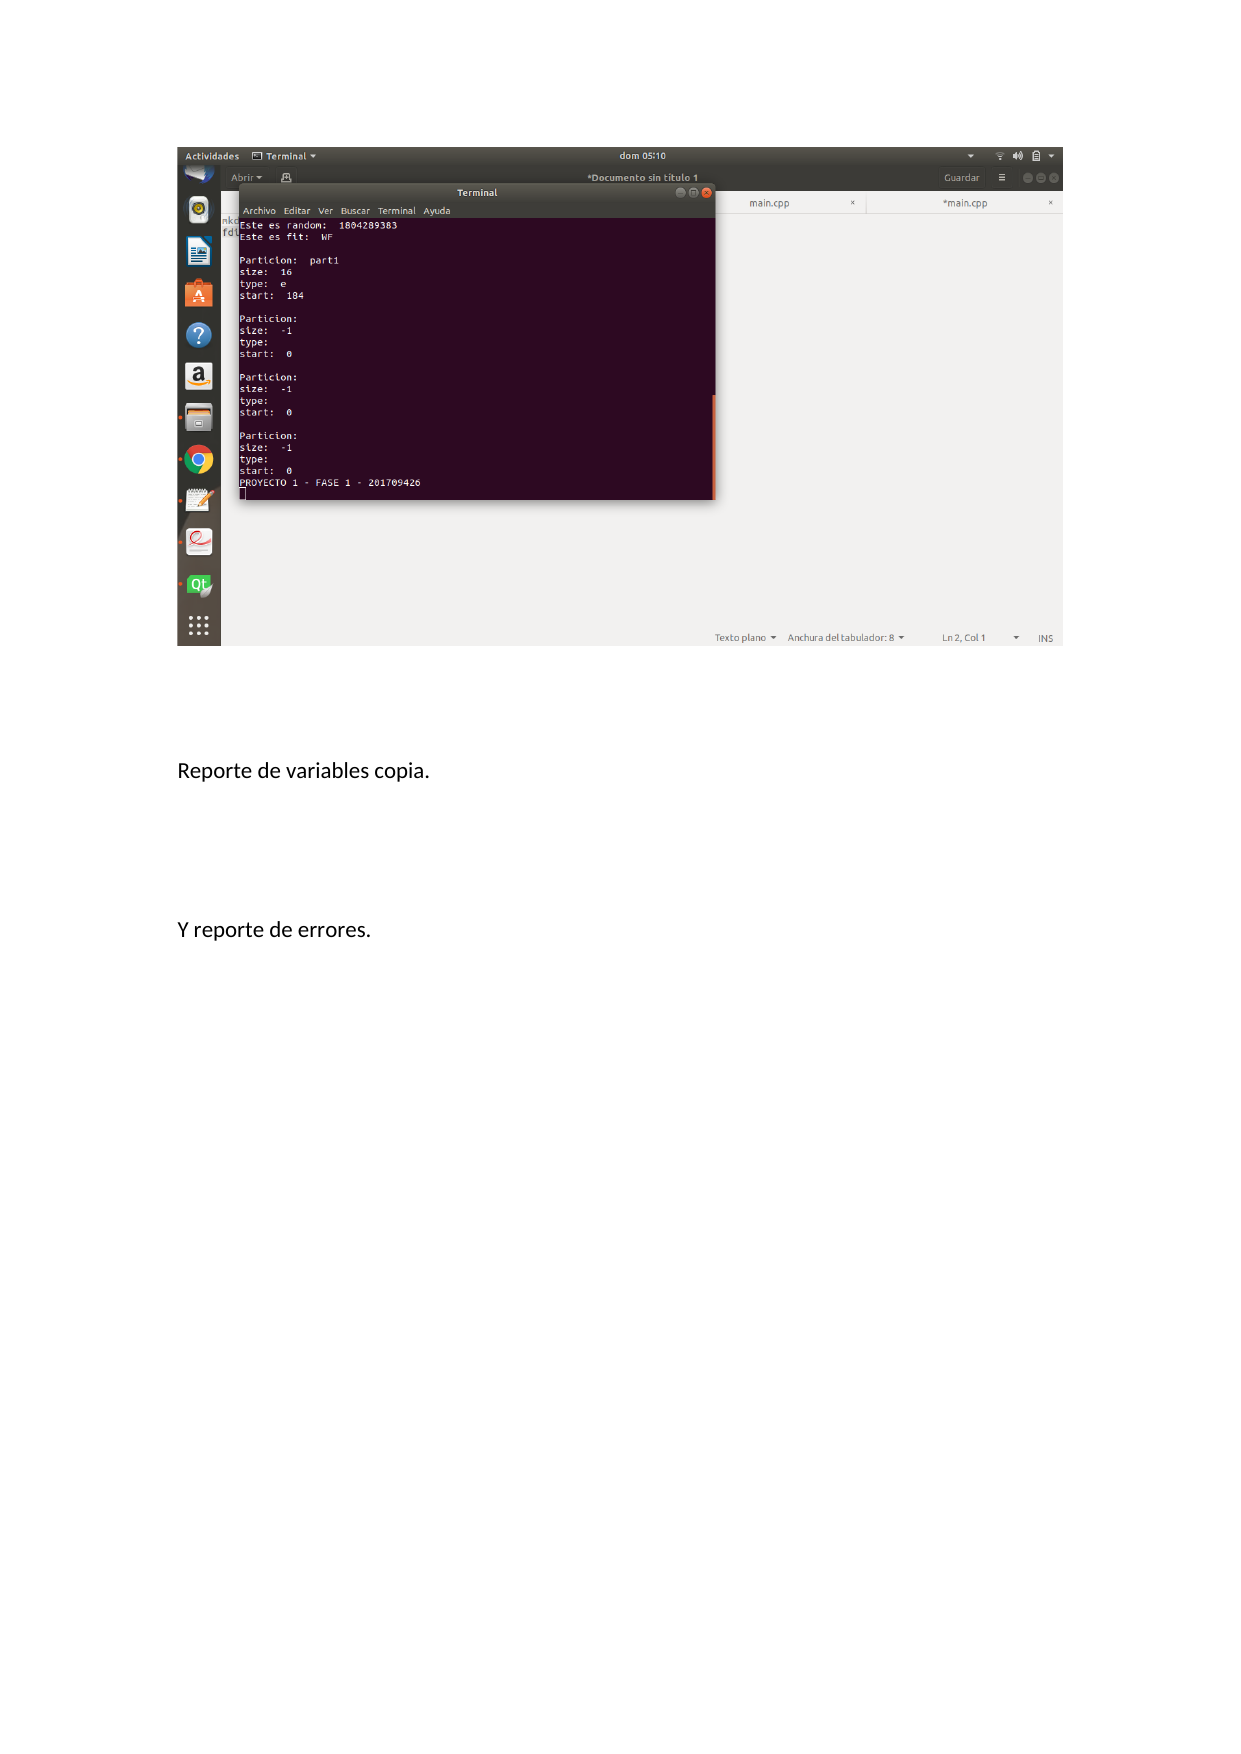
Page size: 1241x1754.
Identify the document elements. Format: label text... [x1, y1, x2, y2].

text Y reporte de errores. [177, 915, 1063, 943]
picture [177, 147, 1063, 646]
text Reporte de variables copia. [177, 756, 1063, 784]
